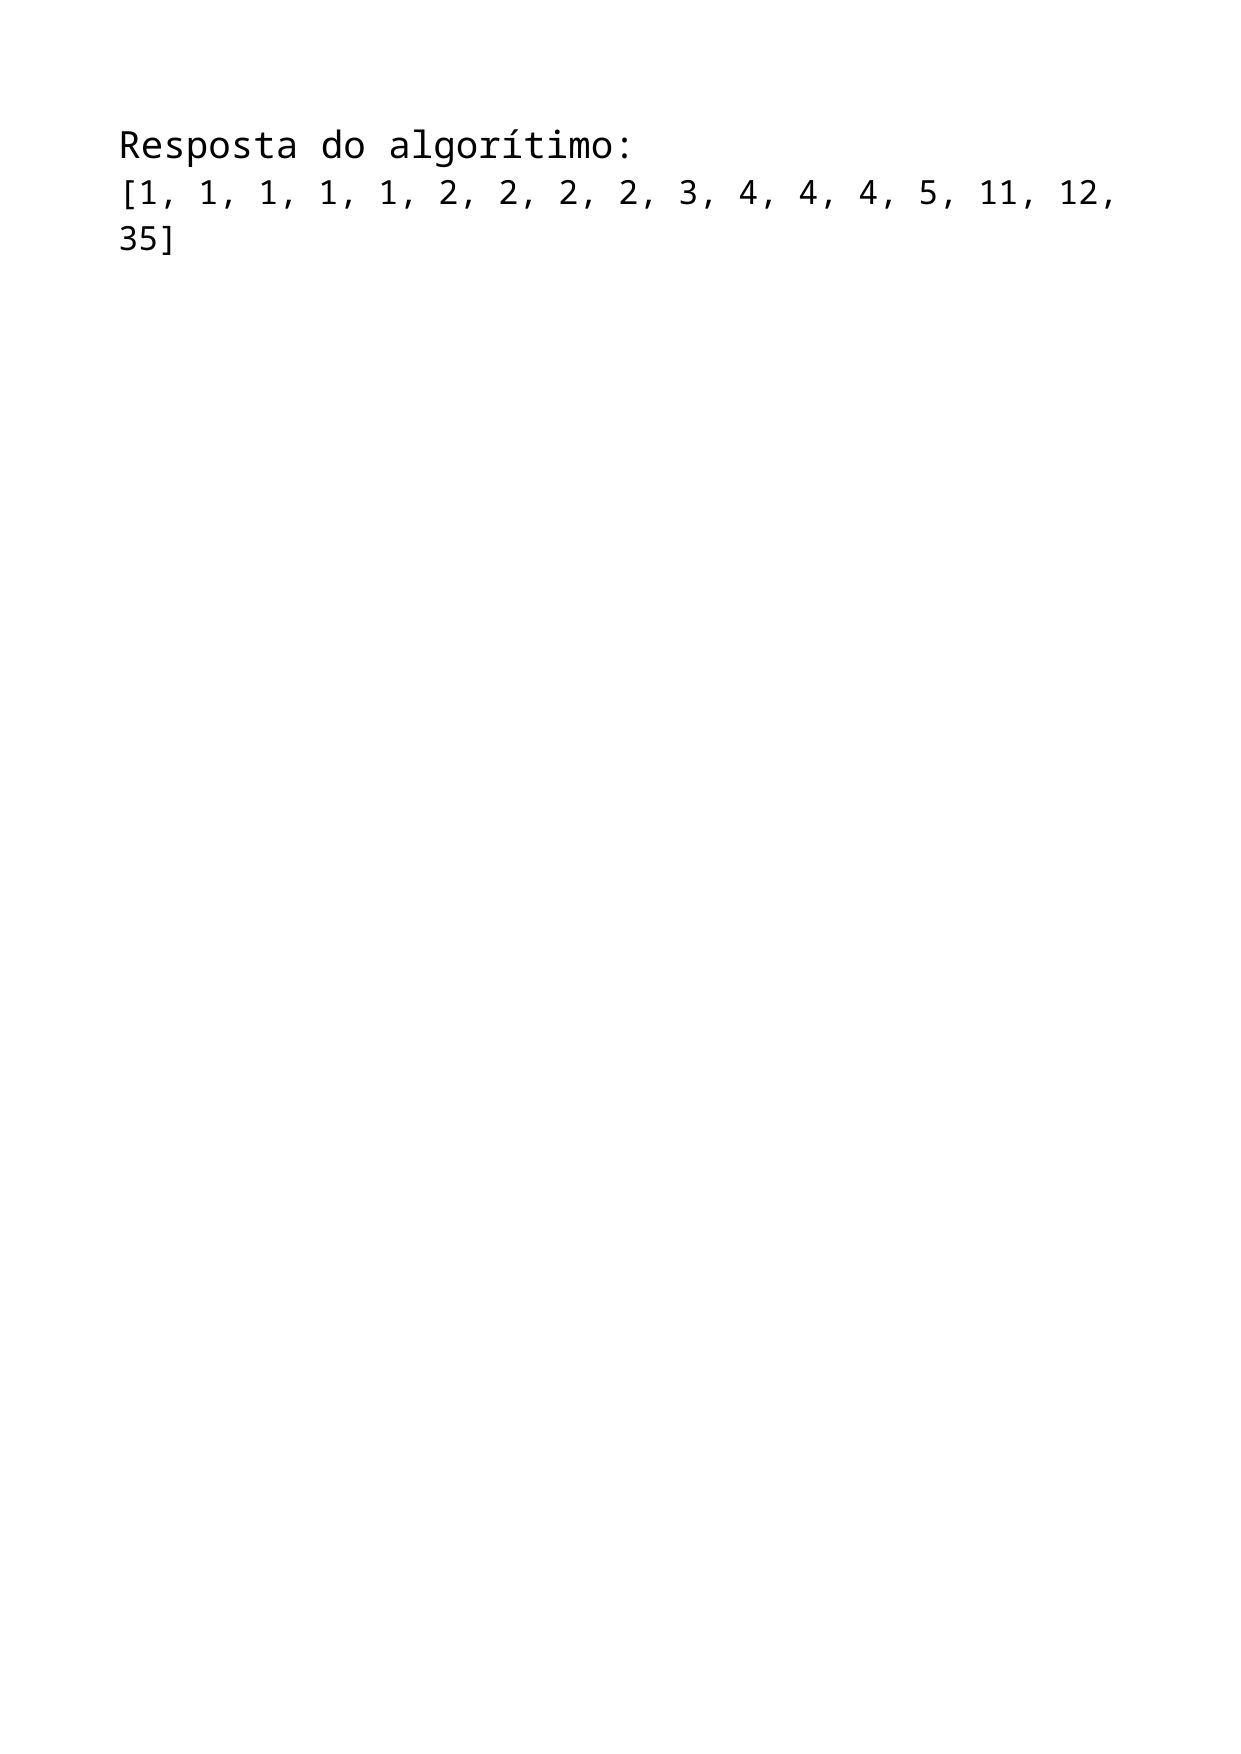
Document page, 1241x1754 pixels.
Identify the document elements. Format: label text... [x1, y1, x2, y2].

text [1, 1, 1, 1, 1, 2, 2, 2, 2, 3, 4, 4, 4, 5, 11, 12, 35] [118, 169, 1122, 260]
text Resposta do algorítimo: [118, 118, 1122, 169]
